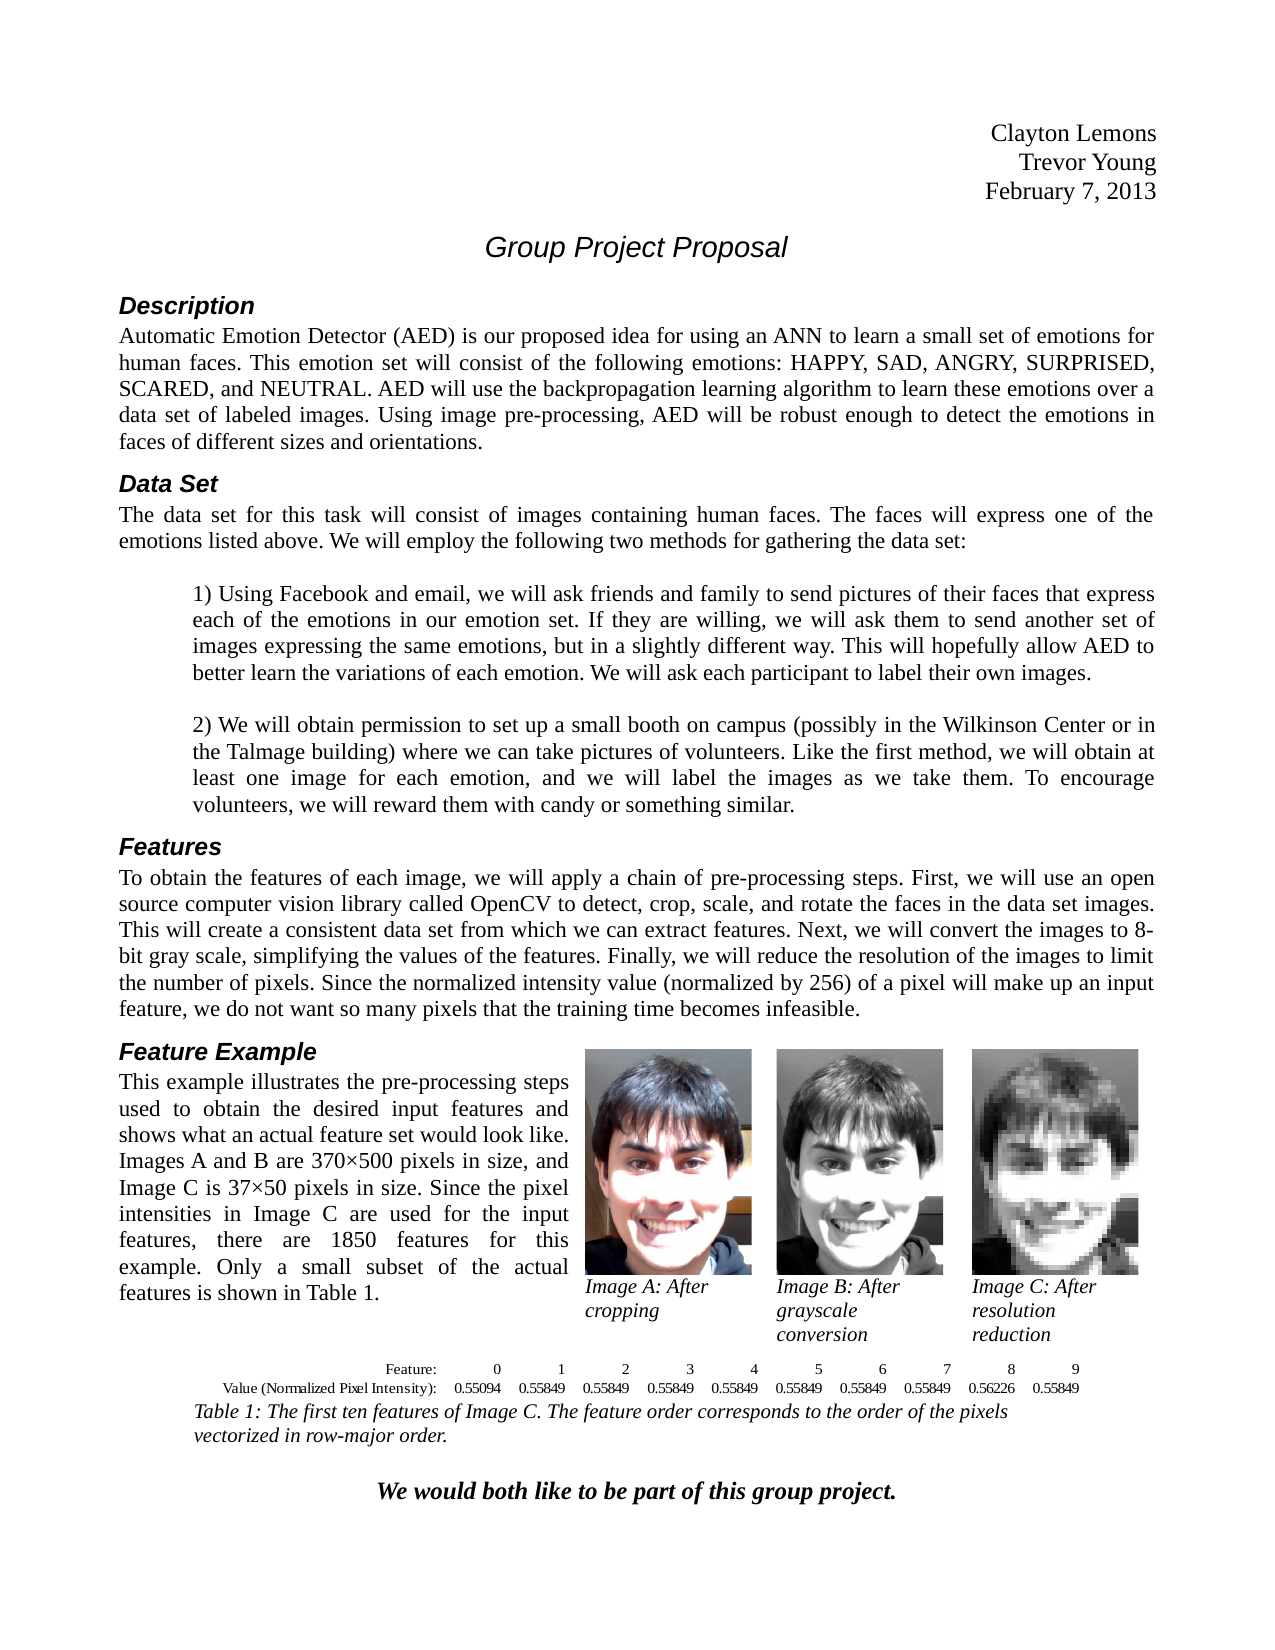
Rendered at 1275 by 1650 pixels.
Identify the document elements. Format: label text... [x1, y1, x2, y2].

text February 7, 2013 [118, 176, 1156, 205]
text 2) We will obtain permission to set up a small booth on campus (possibly in the Wilkinson Center or in the Talmage building) where we can take pictures of volunteers. Like the first method, we will obtain at least one image for each emotion, and we will label the images as we take them. To encourage volunteers, we will reward them with candy or something similar. [192, 712, 1156, 817]
picture [585, 1049, 752, 1275]
text Table 1: The first ten features of Image C. The feature order corresponds to the order of the pixels vectorized in row-major order. [193, 1368, 1082, 1447]
text We would both like to be part of this group project. [118, 1476, 1156, 1505]
text The data set for this task will consist of images containing human faces. The faces will express one of the emotions listed above. We will employ the following two methods for gathering the data set: [118, 501, 1156, 553]
text This example illustrates the pre-processing steps used to obtain the desired input features and shows what an actual feature set would look like. Images A and B are 370×500 pixels in size, and Image C is 37×50 pixels in size. Since the pixel intensities in Image C are used for the input features, there are 1850 features for this example. Only a small subset of the actual features is shown in Table 1. [118, 1068, 585, 1305]
picture [776, 1049, 944, 1275]
text Automatic Emotion Detector (AED) is our proposed idea for using an ANN to learn a small set of emotions for human faces. This emotion set will consist of the following emotions: HAPPY, SAD, ANGRY, SURPRISED, SCARED, and NEUTRAL. AED will use the backpropagation learning algorithm to learn these emotions over a data set of labeled images. Using image pre-processing, AED will be robust enough to detect the emotions in faces of different sizes and orientations. [118, 322, 1156, 454]
text To obtain the features of each image, we will apply a chain of pre-processing steps. First, we will use an open source computer vision library called OpenCV to detect, crop, scale, and rotate the faces in the data set images. This will create a consistent data set from which we can extract features. Next, we will convert the images to 8-bit gray scale, simplifying the values of the features. Finally, we will reduce the resolution of the images to limit the number of pixels. Since the normalized intensity value (normalized by 256) of a pixel will make up an input feature, we do not want so many pixels that the training time becomes infeasible. [118, 863, 1156, 1022]
subtitle Feature Example [118, 1037, 1156, 1065]
picture [972, 1049, 1139, 1275]
subtitle Features [118, 832, 1156, 861]
text Image Α: After cropping [585, 1275, 751, 1322]
text Image B: After grayscale conversion [776, 1275, 943, 1346]
subtitle Description [118, 291, 1156, 319]
text 1) Using Facebook and email, we will ask friends and family to send pictures of their faces that express each of the emotions in our emotion set. If they are willing, we will ask them to send another set of images expressing the same emotions, but in a slightly different way. This will hopefully allow AED to better learn the variations of each emotion. We will ask each participant to label their own images. [192, 580, 1156, 685]
text Clayton Lemons [118, 118, 1156, 147]
text Trevor Young [118, 147, 1156, 176]
subtitle Data Set [118, 469, 1156, 498]
text Image C: After resolution reduction [972, 1275, 1138, 1346]
subtitle Group Project Proposal [118, 230, 1156, 263]
